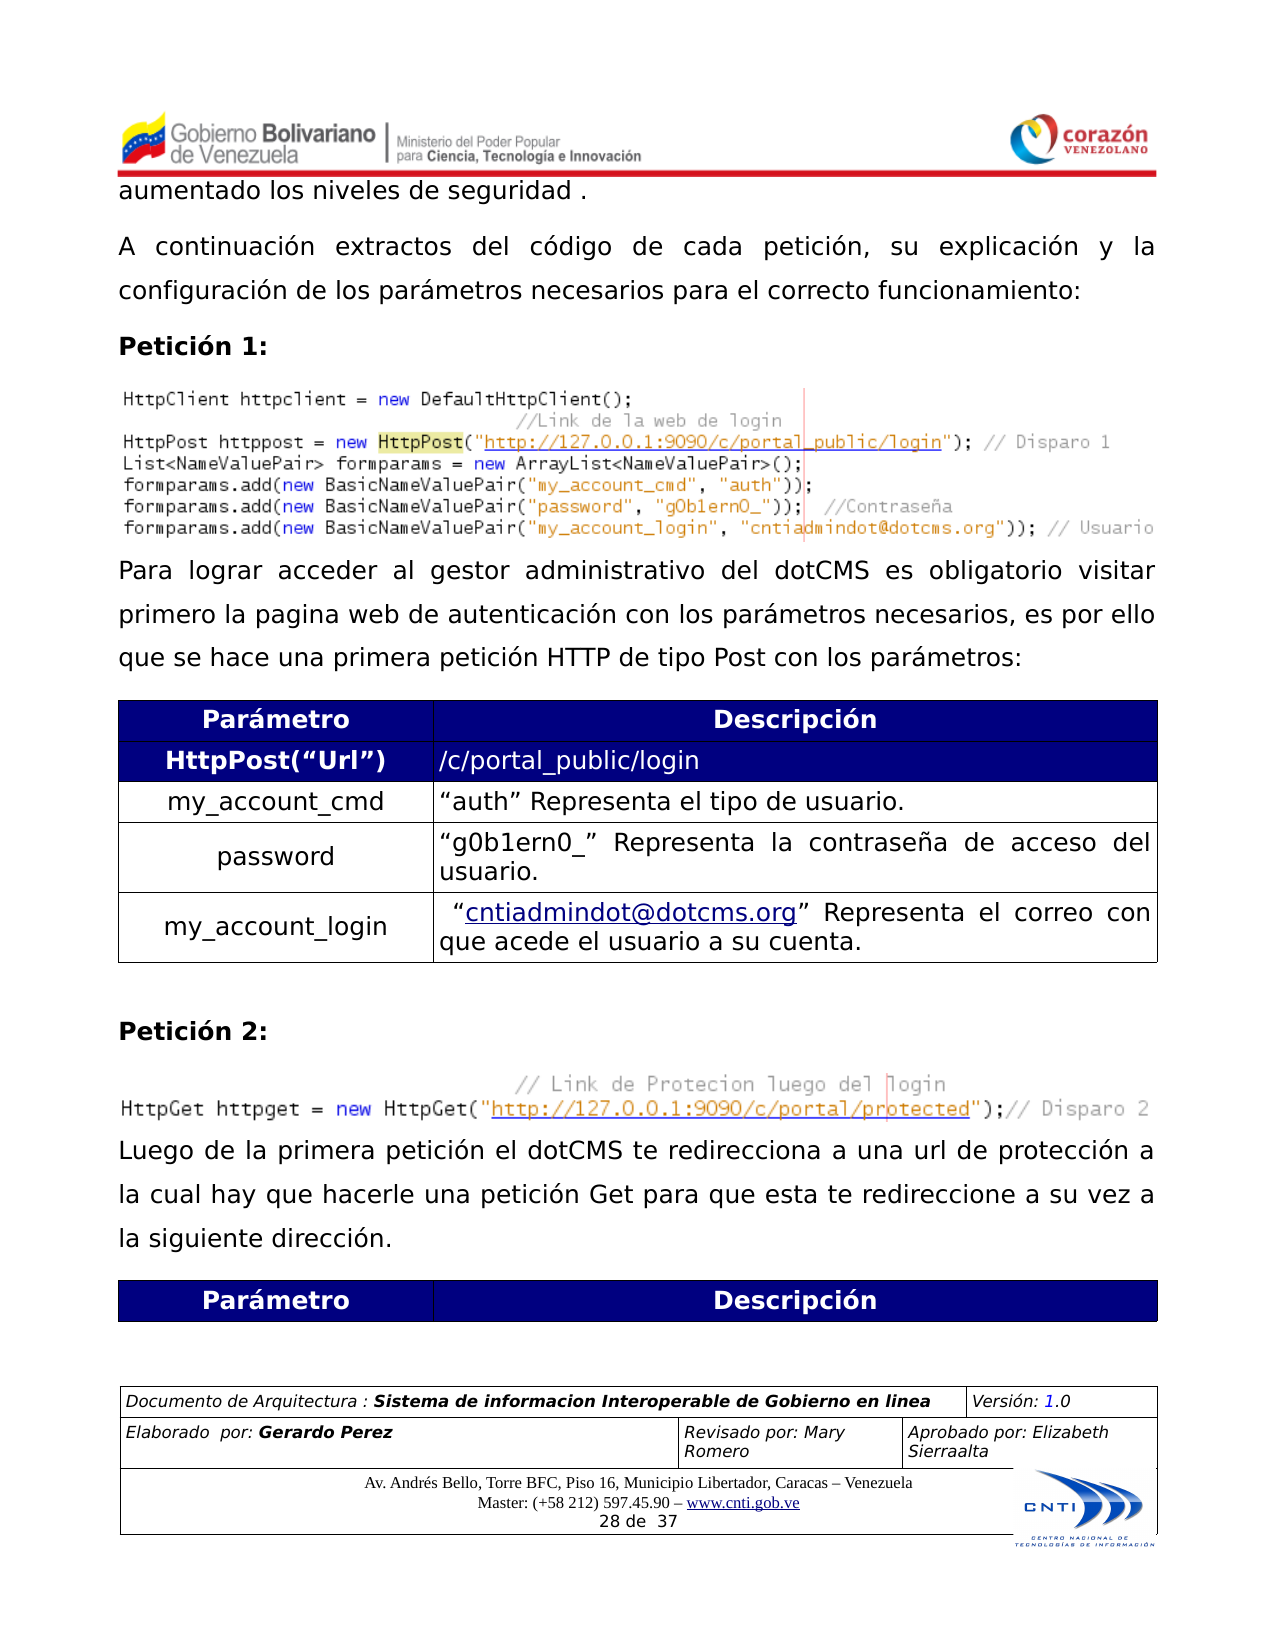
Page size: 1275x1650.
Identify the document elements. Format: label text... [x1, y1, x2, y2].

table_header Parámetro [119, 701, 433, 741]
picture [117, 107, 1157, 177]
text Petición 1: [118, 333, 1157, 362]
table_cell “auth” Representa el tipo de usuario. [434, 782, 1157, 822]
picture [118, 388, 1157, 542]
table_cell HttpPost(“Url”) [119, 742, 433, 781]
picture [1013, 1468, 1156, 1548]
table_cell /c/portal_public/login [434, 742, 1157, 781]
table_cell my_account_login [119, 893, 433, 962]
text Para lograr acceder al gestor administrativo del dotCMS es obligatorio visitar primero la pagina web de autenticación con los parámetros necesarios, es por ello que se hace una primera petición HTTP de tipo Post con los parámetros: [118, 542, 1157, 673]
table_header Descripción [434, 701, 1157, 741]
text A continuación extractos del código de cada petición, su explicación y la configuración de los parámetros necesarios para el correcto funcionamiento: [118, 233, 1157, 306]
picture [118, 1073, 1157, 1122]
text Luego de la primera petición el dotCMS te redirecciona a una url de protección a la cual hay que hacerle una petición Get para que esta te redireccione a su vez a la siguiente dirección. [118, 1122, 1157, 1253]
table_cell password [119, 823, 433, 892]
table_cell my_account_cmd [119, 782, 433, 822]
text Petición 2: [118, 1018, 1157, 1047]
table_header Descripción [434, 1281, 1157, 1321]
table_cell “g0b1ern0_” Representa la contraseña de acceso del usuario. [434, 823, 1157, 892]
table_header Parámetro [119, 1281, 433, 1321]
text aumentado los niveles de seguridad . [118, 177, 1157, 206]
table_cell “cntiadmindot@dotcms.org” Representa el correo con que acede el usuario a su cuenta. [434, 893, 1157, 962]
